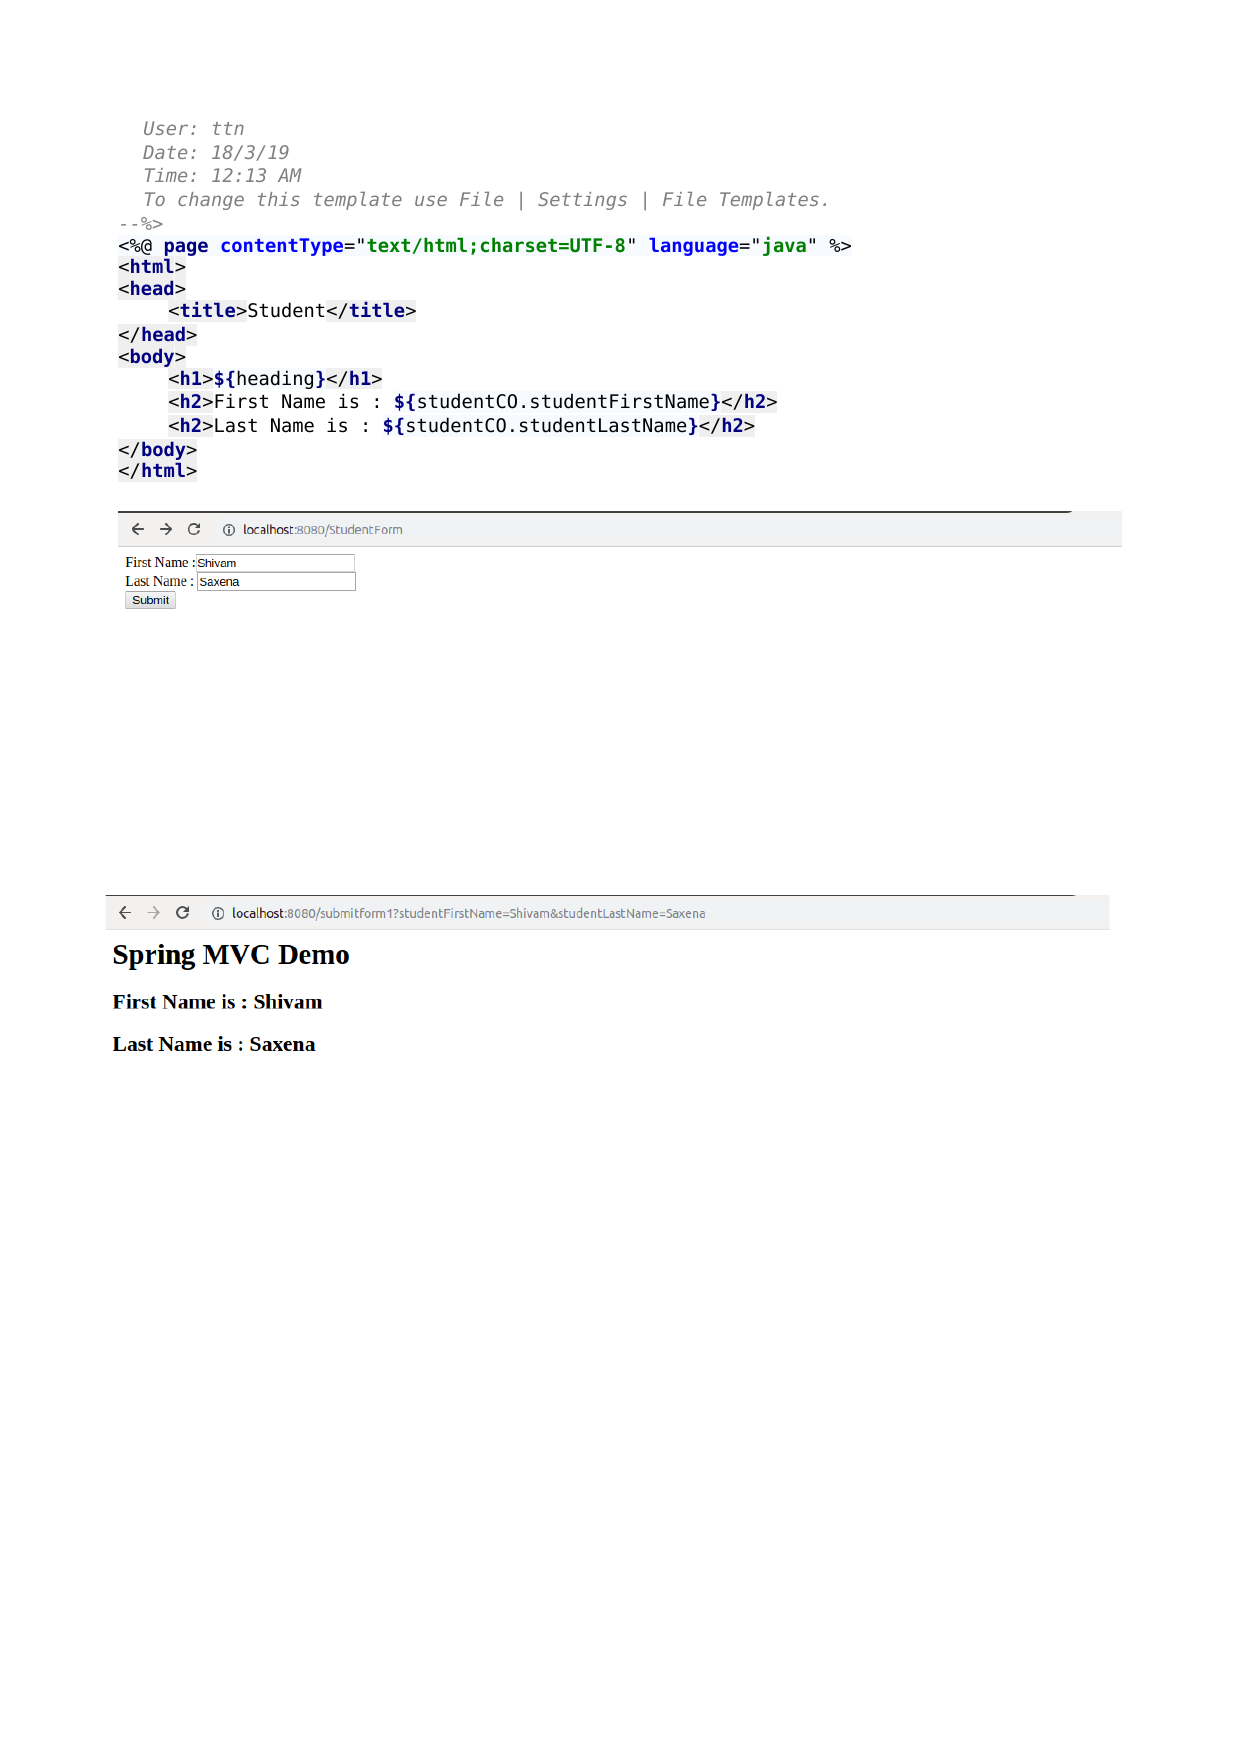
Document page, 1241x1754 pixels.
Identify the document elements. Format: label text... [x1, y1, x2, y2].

text --%> [118, 213, 1122, 234]
text Date: 18/3/19 [118, 142, 1122, 165]
text <title>Student</title> [118, 300, 1122, 324]
text </html> [118, 460, 1122, 482]
text To change this template use File | Settings | File Templates. [118, 189, 1122, 213]
text <h2>First Name is : ${studentCO.studentFirstName}</h2> [118, 391, 1122, 415]
text User: ttn [118, 118, 1122, 142]
text <body> [118, 346, 1122, 368]
text Time: 12:13 AM [118, 165, 1122, 189]
text </body> [118, 438, 1122, 460]
text <h2>Last Name is : ${studentCO.studentLastName}</h2> [118, 415, 1122, 438]
text <html> [118, 256, 1122, 278]
text <h1>${heading}</h1> [118, 368, 1122, 391]
picture [105, 895, 1110, 1236]
picture [118, 511, 1123, 759]
text <head> [118, 278, 1122, 300]
text <%@ page contentType="text/html;charset=UTF-8" language="java" %> [118, 234, 1122, 256]
text </head> [118, 324, 1122, 346]
